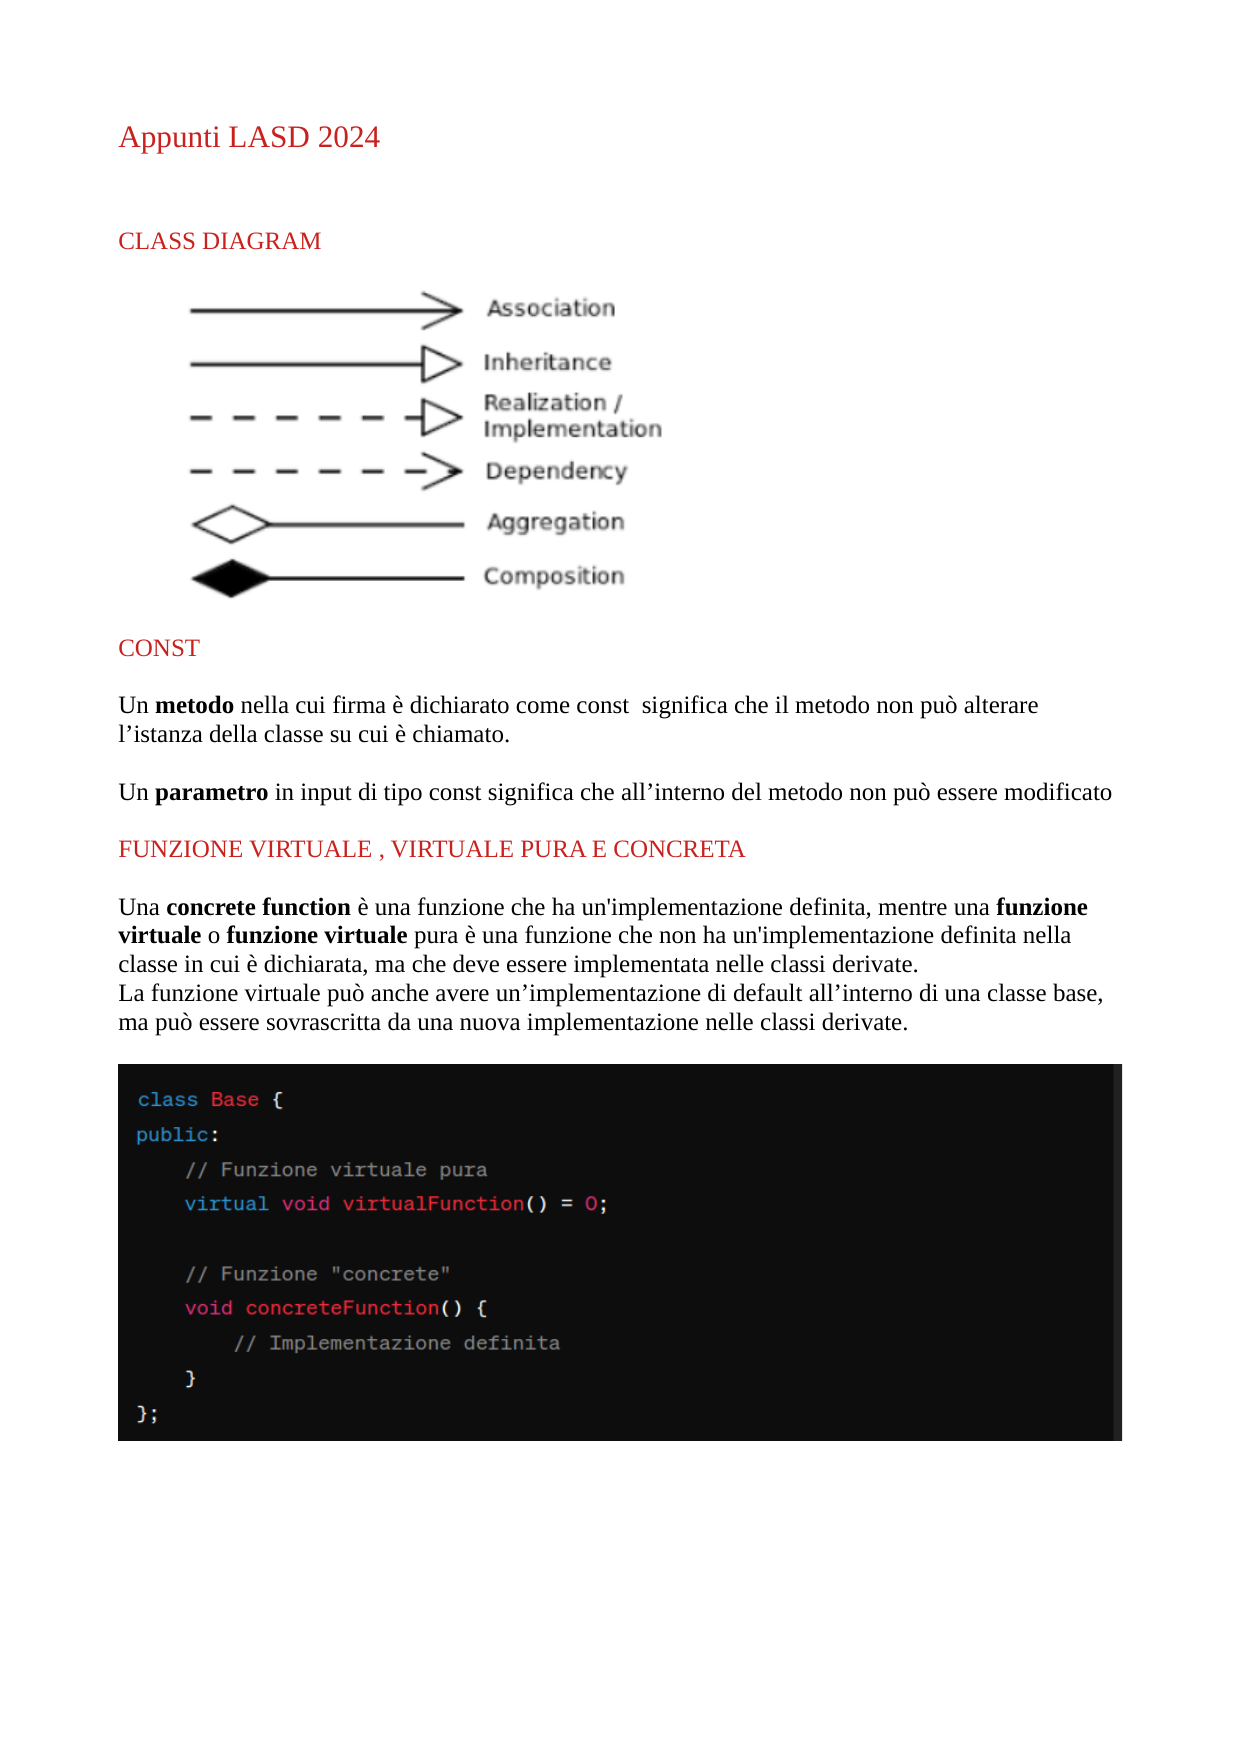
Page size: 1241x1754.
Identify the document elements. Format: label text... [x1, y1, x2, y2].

picture [118, 1064, 1123, 1441]
text Una concrete function è una funzione che ha un'implementazione definita, mentre una funzione virtuale o funzione virtuale pura è una funzione che non ha un'implementazione definita nella classe in cui è dichiarata, ma che deve essere implementata nelle classi derivate. [118, 892, 1122, 978]
text CONST [118, 255, 1122, 662]
text Appunti LASD 2024 [118, 118, 1122, 154]
text Un metodo nella cui firma è dichiarato come const significa che il metodo non può alterare l’istanza della classe su cui è chiamato. [118, 691, 1122, 748]
picture [116, 266, 718, 633]
text Un parametro in input di tipo const significa che all’interno del metodo non può essere modificato [118, 777, 1122, 806]
text FUNZIONE VIRTUALE , VIRTUALE PURA E CONCRETA [118, 834, 1122, 863]
text La funzione virtuale può anche avere un’implementazione di default all’interno di una classe base, ma può essere sovrascritta da una nuova implementazione nelle classi derivate. [118, 978, 1122, 1036]
text CLASS DIAGRAM [118, 226, 1122, 255]
